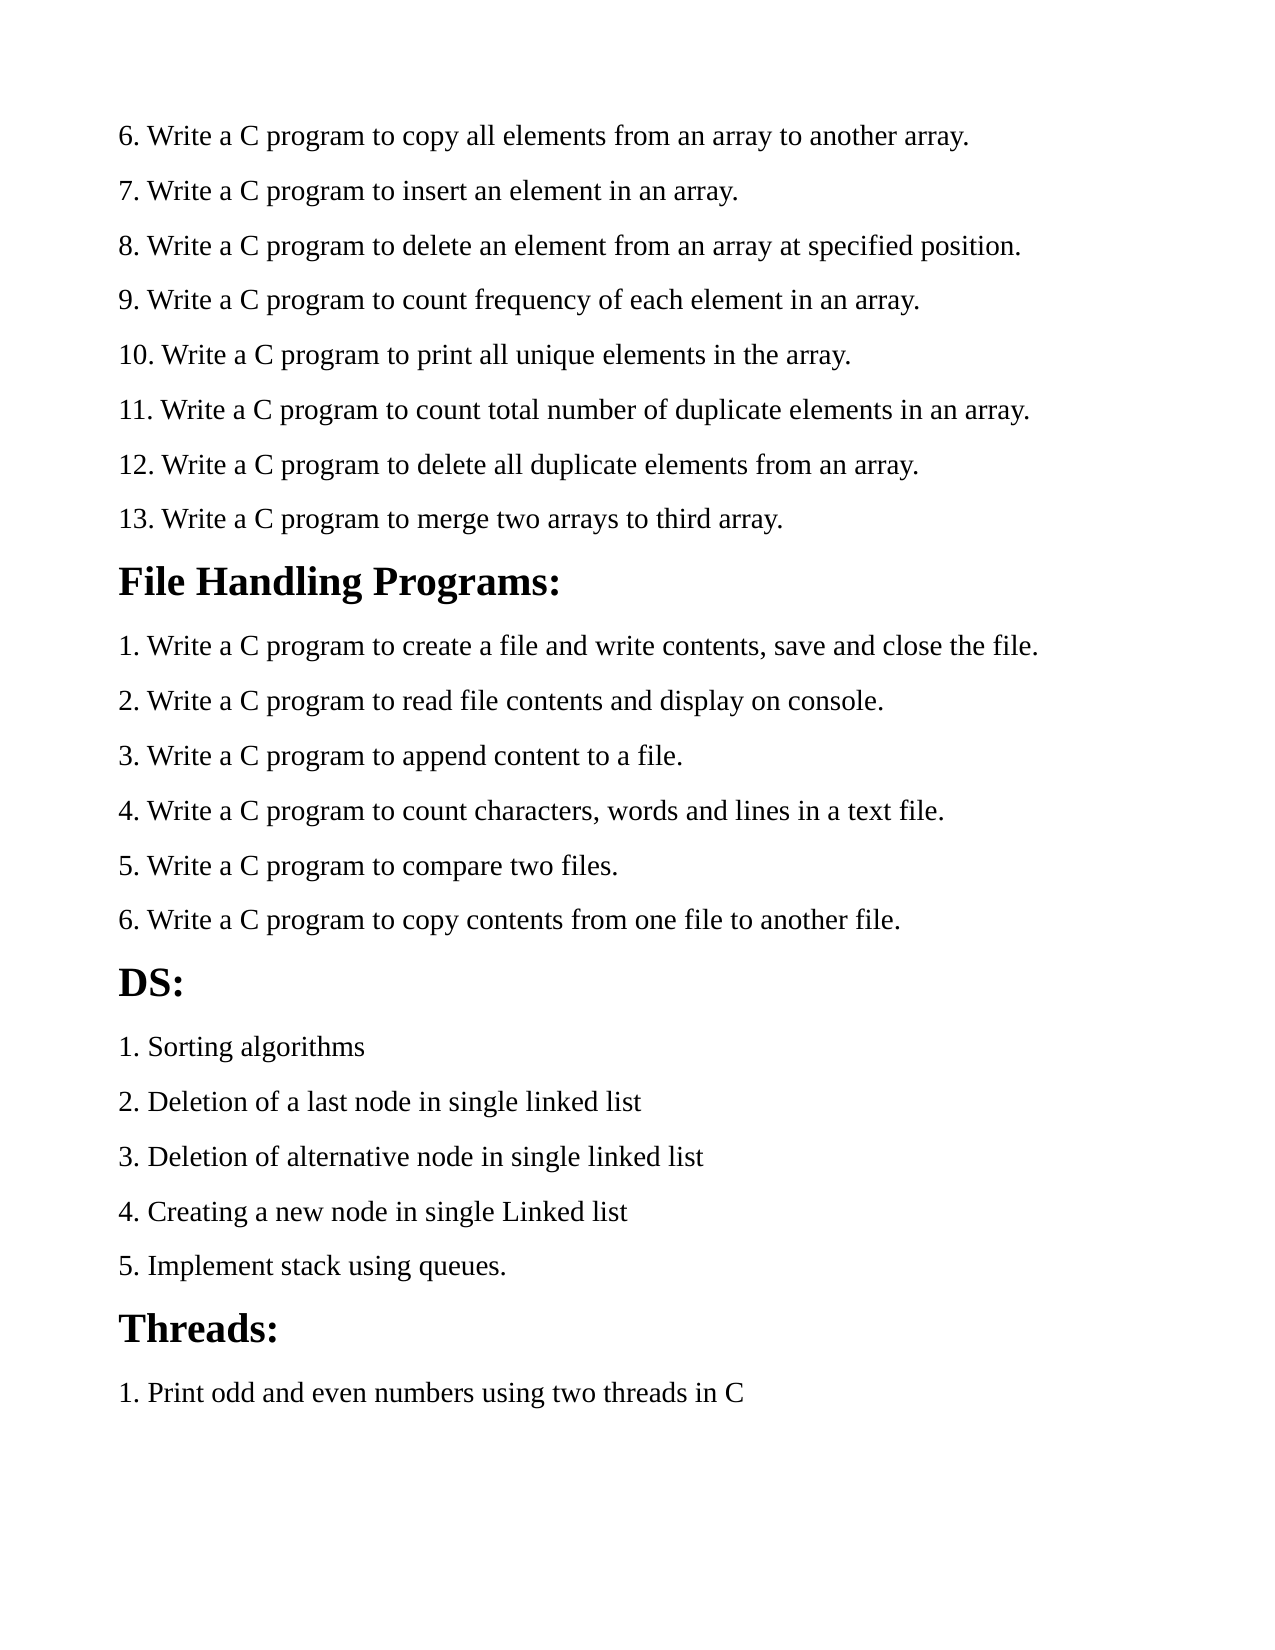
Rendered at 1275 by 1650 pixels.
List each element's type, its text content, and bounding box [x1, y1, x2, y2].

text 5. Write a C program to compare two files. [118, 848, 1157, 881]
text 10. Write a C program to print all unique elements in the array. [118, 337, 1157, 371]
text 5. Implement stack using queues. [118, 1248, 1157, 1282]
text 11. Write a C program to count total number of duplicate elements in an array. [118, 392, 1157, 426]
text 3. Write a C program to append content to a file. [118, 738, 1157, 772]
text 3. Deletion of alternative node in single linked list [118, 1139, 1157, 1172]
text 8. Write a C program to delete an element from an array at specified position. [118, 228, 1157, 261]
text 7. Write a C program to insert an element in an array. [118, 173, 1157, 206]
text 6. Write a C program to copy contents from one file to another file. [118, 902, 1157, 936]
text 4. Creating a new node in single Linked list [118, 1194, 1157, 1227]
text 1. Write a C program to create a file and write contents, save and close the file. [118, 628, 1157, 662]
text Threads: [118, 1303, 1157, 1351]
text 2. Deletion of a last node in single linked list [118, 1084, 1157, 1118]
text 2. Write a C program to read file contents and display on console. [118, 683, 1157, 717]
text 6. Write a C program to copy all elements from an array to another array. [118, 118, 1157, 152]
text 13. Write a C program to merge two arrays to third array. [118, 502, 1157, 535]
text 4. Write a C program to count characters, words and lines in a text file. [118, 793, 1157, 826]
text 1. Print odd and even numbers using two threads in C [118, 1375, 1157, 1409]
text File Handling Programs: [118, 556, 1157, 604]
text 12. Write a C program to delete all duplicate elements from an array. [118, 447, 1157, 480]
text DS: [118, 957, 1157, 1005]
text 9. Write a C program to count frequency of each element in an array. [118, 282, 1157, 316]
text 1. Sorting algorithms [118, 1029, 1157, 1063]
